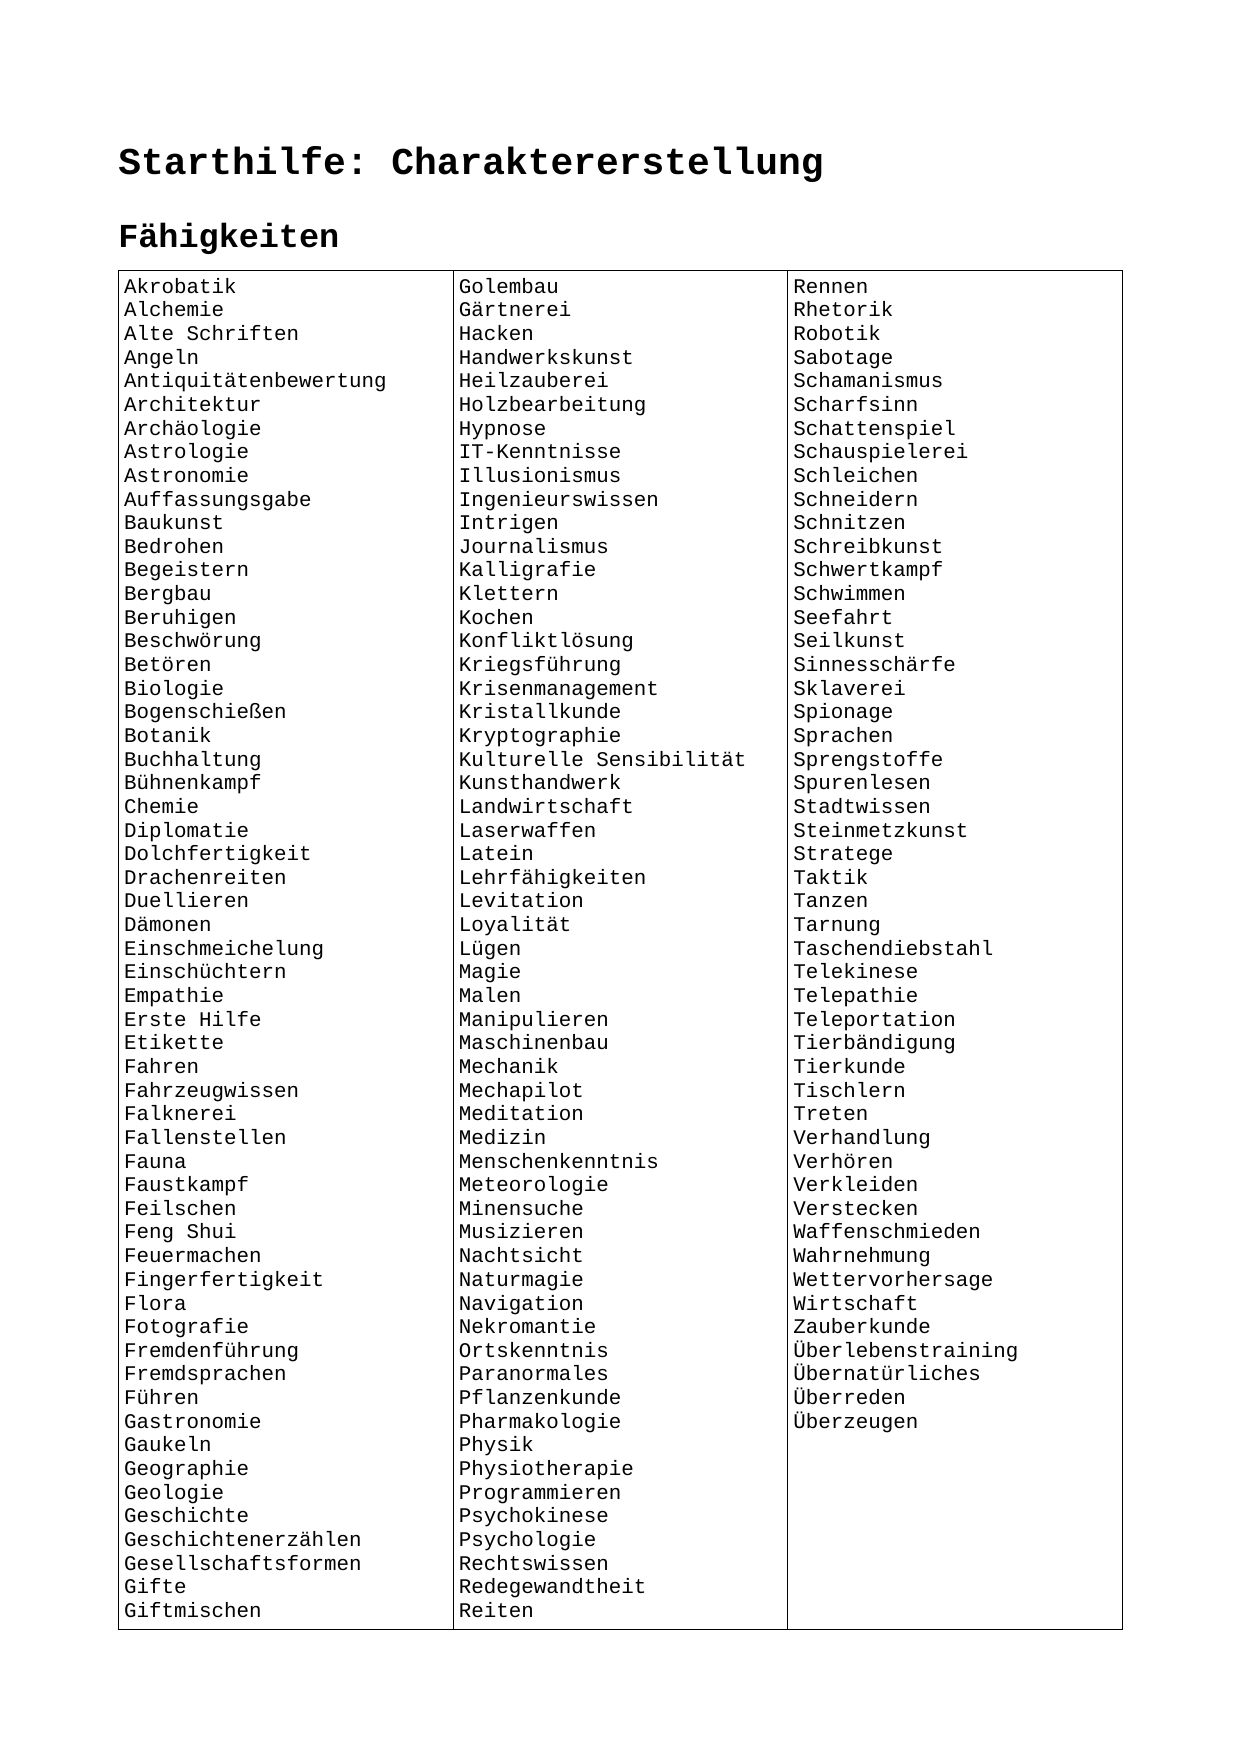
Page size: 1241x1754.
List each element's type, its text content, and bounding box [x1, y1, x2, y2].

table_header Golembau Gärtnerei Hacken Handwerkskunst Heilzauberei Holzbearbeitung Hypnose IT-Kenntnisse Illusionismus Ingenieurswissen Intrigen Journalismus Kalligrafie Klettern Kochen Konfliktlösung Kriegsführung Krisenmanagement Kristallkunde Kryptographie Kulturelle Sensibilität Kunsthandwerk Landwirtschaft Laserwaffen Latein Lehrfähigkeiten Levitation Loyalität Lügen Magie Malen Manipulieren Maschinenbau Mechanik Mechapilot Meditation Medizin Menschenkenntnis Meteorologie Minensuche Musizieren Nachtsicht Naturmagie Navigation Nekromantie Ortskenntnis Paranormales Pflanzenkunde Pharmakologie Physik Physiotherapie Programmieren Psychokinese Psychologie Rechtswissen Redegewandtheit Reiten [454, 271, 787, 1629]
table_header Rennen Rhetorik Robotik Sabotage Schamanismus Scharfsinn Schattenspiel Schauspielerei Schleichen Schneidern Schnitzen Schreibkunst Schwertkampf Schwimmen Seefahrt Seilkunst Sinnesschärfe Sklaverei Spionage Sprachen Sprengstoffe Spurenlesen Stadtwissen Steinmetzkunst Stratege Taktik Tanzen Tarnung Taschendiebstahl Telekinese Telepathie Teleportation Tierbändigung Tierkunde Tischlern Treten Verhandlung Verhören Verkleiden Verstecken Waffenschmieden Wahrnehmung Wettervorhersage Wirtschaft Zauberkunde Überlebenstraining Übernatürliches Überreden Überzeugen [788, 271, 1122, 1629]
subtitle Starthilfe: Charaktererstellung [118, 143, 1122, 186]
table_header Akrobatik Alchemie Alte Schriften Angeln Antiquitätenbewertung Architektur Archäologie Astrologie Astronomie Auffassungsgabe Baukunst Bedrohen Begeistern Bergbau Beruhigen Beschwörung Betören Biologie Bogenschießen Botanik Buchhaltung Bühnenkampf Chemie Diplomatie Dolchfertigkeit Drachenreiten Duellieren Dämonen Einschmeichelung Einschüchtern Empathie Erste Hilfe Etikette Fahren Fahrzeugwissen Falknerei Fallenstellen Fauna Faustkampf Feilschen Feng Shui Feuermachen Fingerfertigkeit Flora Fotografie Fremdenführung Fremdsprachen Führen Gastronomie Gaukeln Geographie Geologie Geschichte Geschichtenerzählen Gesellschaftsformen Gifte Giftmischen [119, 271, 453, 1629]
subtitle Fähigkeiten [118, 219, 1122, 257]
